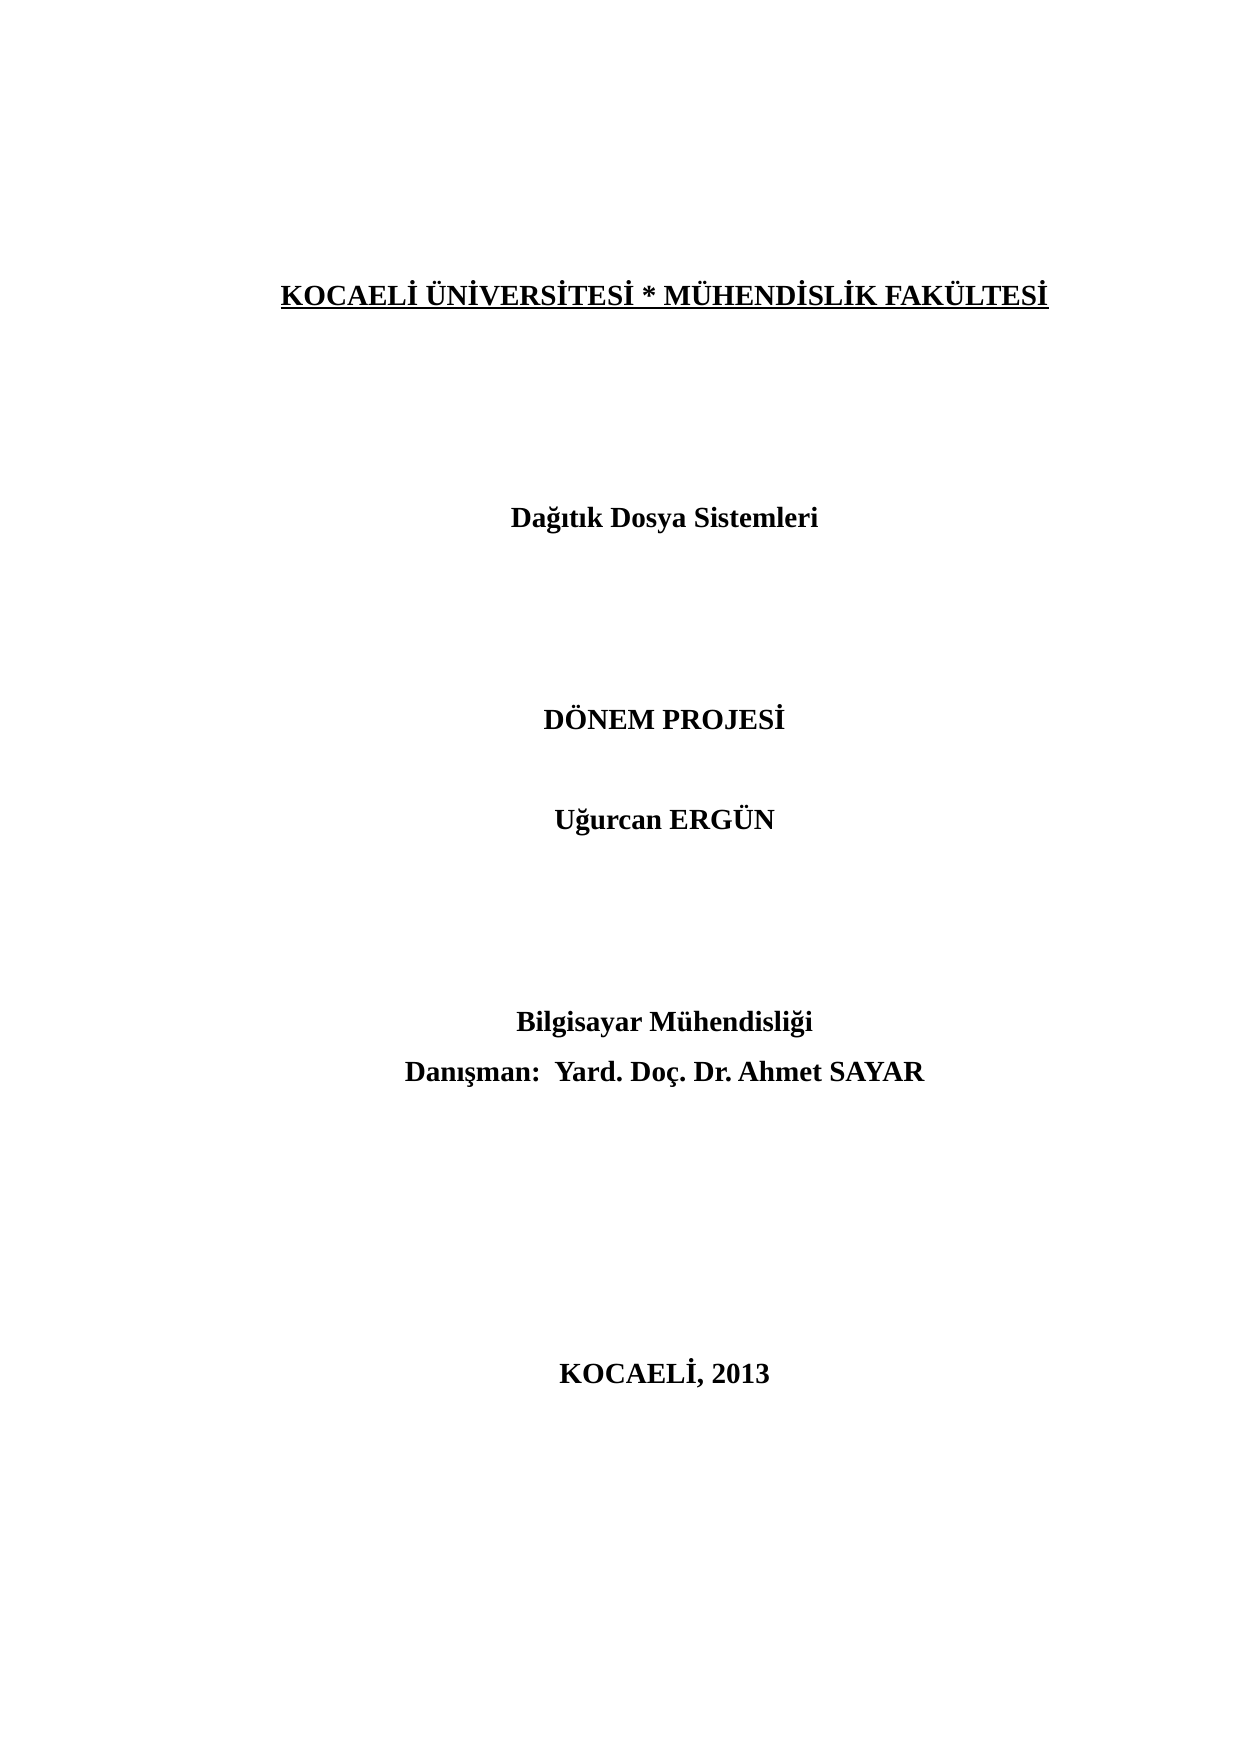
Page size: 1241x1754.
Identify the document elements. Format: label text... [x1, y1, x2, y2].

text Dağıtık Dosya Sistemleri [236, 501, 1093, 534]
text KOCAELİ ÜNİVERSİTESİ * MÜHENDİSLİK FAKÜLTESİ [236, 278, 1093, 311]
text Bilgisayar Mühendisliği [236, 1004, 1093, 1037]
text Danışman: Yard. Doç. Dr. Ahmet SAYAR [236, 1054, 1093, 1088]
text Uğurcan ERGÜN [236, 802, 1093, 836]
text DÖNEM PROJESİ [236, 702, 1093, 735]
text KOCAELİ, 2013 [236, 1356, 1093, 1389]
